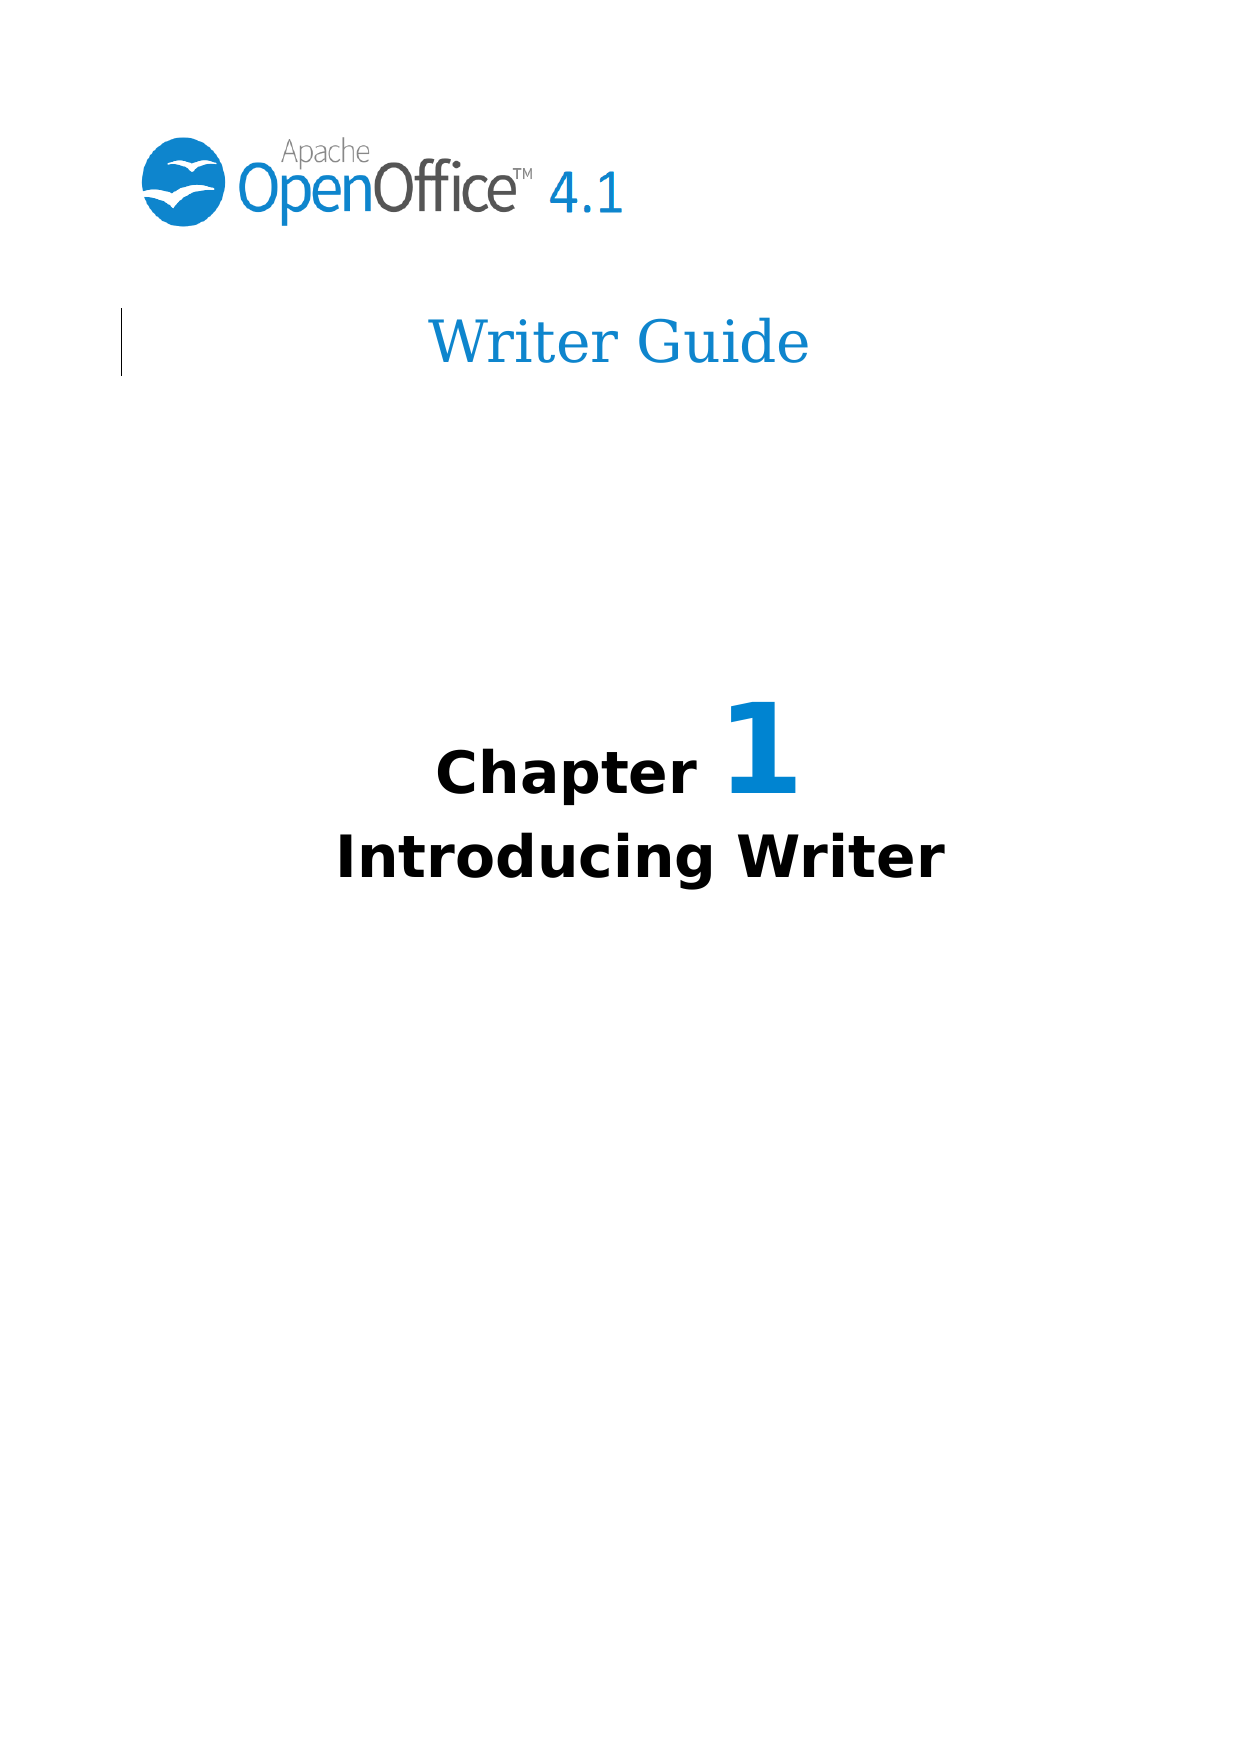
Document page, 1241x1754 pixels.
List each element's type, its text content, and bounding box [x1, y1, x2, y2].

picture [140, 117, 631, 246]
text Writer Guide [136, 308, 1104, 376]
subtitle Chapter 1 Introducing Writer [136, 678, 1104, 891]
